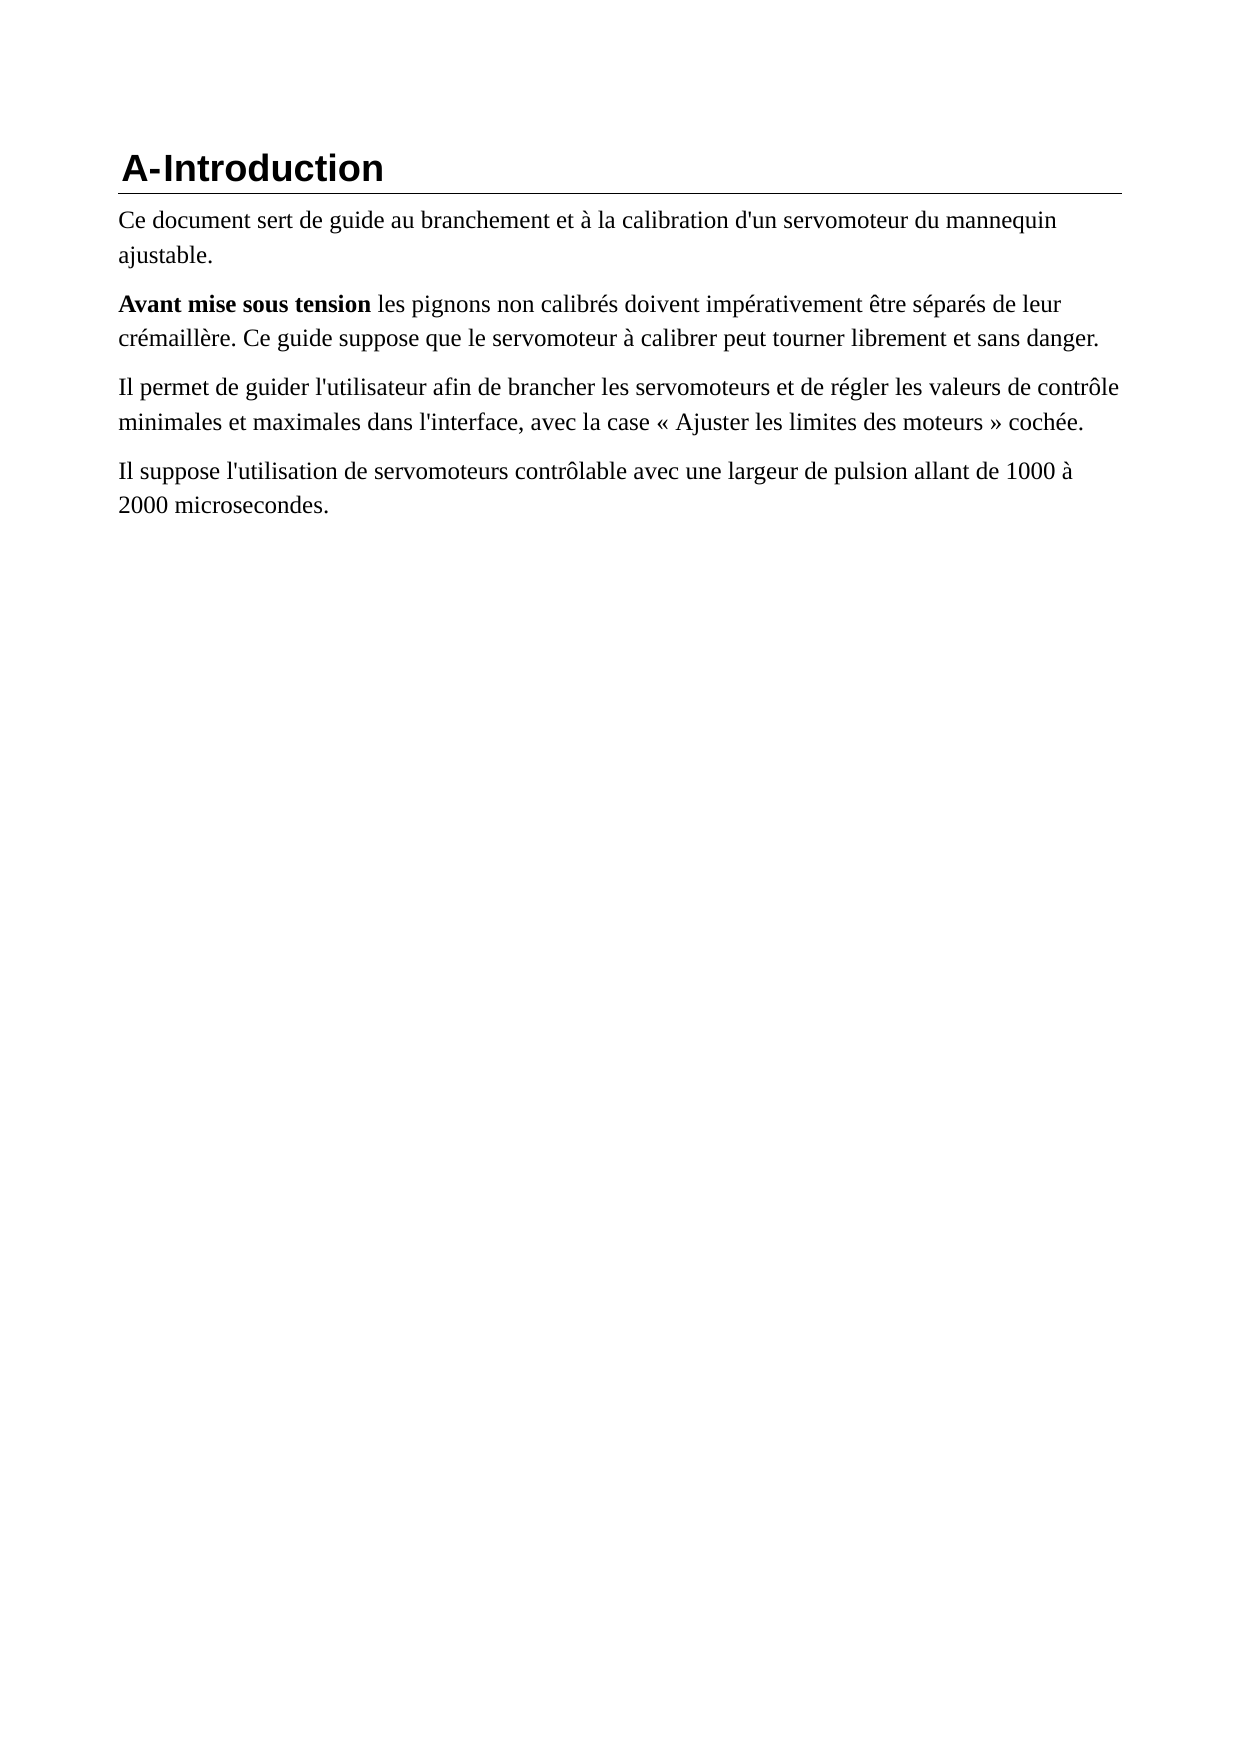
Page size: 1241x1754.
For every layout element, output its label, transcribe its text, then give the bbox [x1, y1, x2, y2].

text Il permet de guider l'utilisateur afin de brancher les servomoteurs et de régler les valeurs de contrôle minimales et maximales dans l'interface, avec la case « Ajuster les limites des moteurs » cochée. [118, 372, 1122, 436]
text Ce document sert de guide au branchement et à la calibration d'un servomoteur du mannequin ajustable. [118, 205, 1122, 268]
text Il suppose l'utilisation de servomoteurs contrôlable avec une largeur de pulsion allant de 1000 à 2000 microsecondes. [118, 456, 1122, 519]
text Avant mise sous tension les pignons non calibrés doivent impérativement être séparés de leur crémaillère. Ce guide suppose que le servomoteur à calibrer peut tourner librement et sans danger. [118, 289, 1122, 352]
subtitle Introduction [118, 143, 1122, 193]
